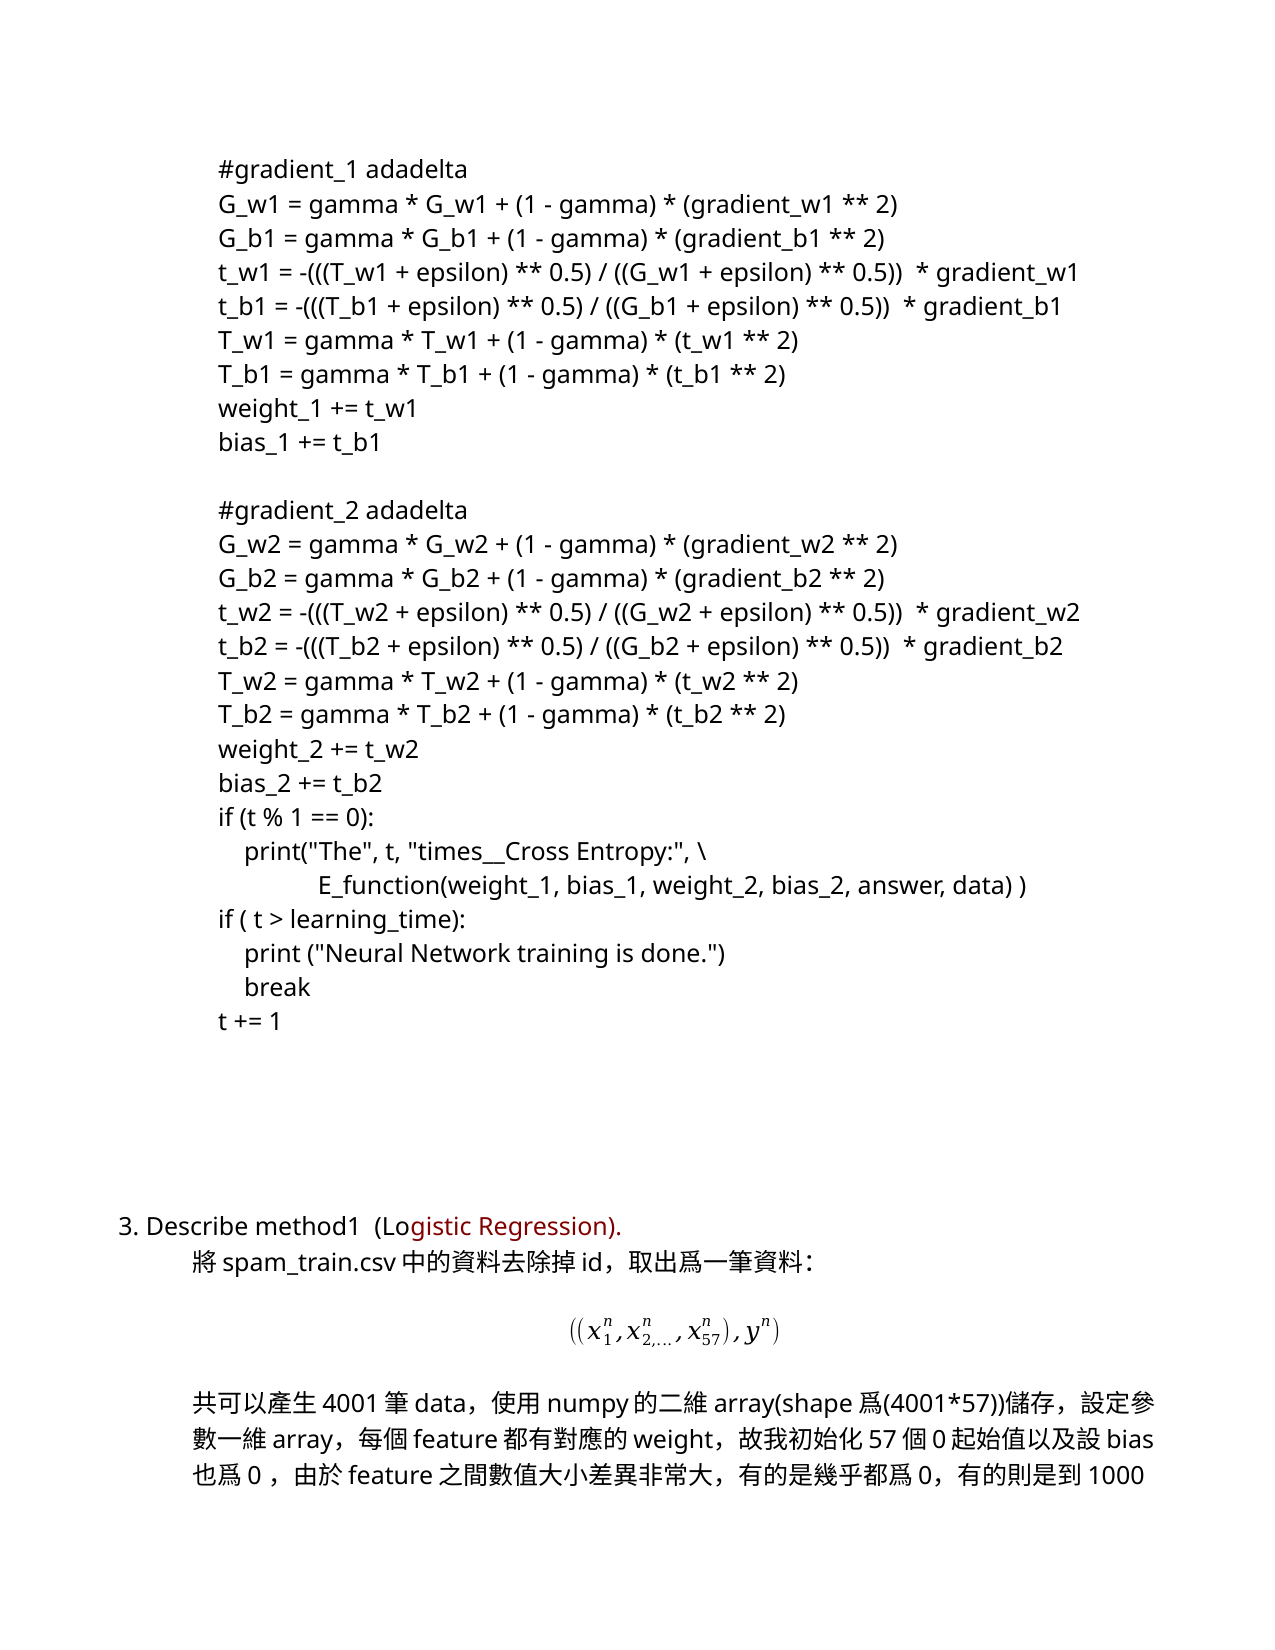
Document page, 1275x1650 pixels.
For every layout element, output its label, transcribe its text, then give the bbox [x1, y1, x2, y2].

text t += 1 [192, 1004, 1157, 1038]
text weight_2 += t_w2 [192, 731, 1157, 765]
text T_w2 = gamma * T_w2 + (1 - gamma) * (t_w2 ** 2) [192, 663, 1157, 697]
text G_b1 = gamma * G_b1 + (1 - gamma) * (gradient_b1 ** 2) [192, 220, 1157, 254]
text weight_1 += t_w1 [192, 391, 1157, 425]
text #gradient_2 adadelta [192, 493, 1157, 527]
text 將spam_train.csv中的資料去除掉id，取出爲一筆資料： [118, 1242, 1157, 1278]
text T_b2 = gamma * T_b2 + (1 - gamma) * (t_b2 ** 2) [192, 697, 1157, 731]
text t_w1 = -(((T_w1 + epsilon) ** 0.5) / ((G_w1 + epsilon) ** 0.5)) * gradient_w1 [192, 254, 1157, 288]
text 共可以產生4001筆data，使用numpy的二維array(shape爲(4001*57))儲存，設定參數一維array，每個feature都有對應的weight，故我初始化57個0起始值以及設bias也爲0 ，由於feature之間數值大小差異非常大，有的是幾乎都爲0，有的則是到1000 [192, 1383, 1157, 1492]
text t_b2 = -(((T_b2 + epsilon) ** 0.5) / ((G_b2 + epsilon) ** 0.5)) * gradient_b2 [192, 629, 1157, 663]
text if (t % 1 == 0): [192, 799, 1157, 833]
text t_b1 = -(((T_b1 + epsilon) ** 0.5) / ((G_b1 + epsilon) ** 0.5)) * gradient_b1 [192, 288, 1157, 322]
text T_w1 = gamma * T_w1 + (1 - gamma) * (t_w1 ** 2) [192, 322, 1157, 357]
text #gradient_1 adadelta [192, 152, 1157, 186]
text G_w2 = gamma * G_w2 + (1 - gamma) * (gradient_w2 ** 2) [192, 527, 1157, 561]
text t_w2 = -(((T_w2 + epsilon) ** 0.5) / ((G_w2 + epsilon) ** 0.5)) * gradient_w2 [192, 595, 1157, 629]
text break [192, 970, 1157, 1004]
text E_function(weight_1, bias_1, weight_2, bias_2, answer, data) ) [192, 867, 1157, 902]
text G_w1 = gamma * G_w1 + (1 - gamma) * (gradient_w1 ** 2) [192, 186, 1157, 220]
text bias_1 += t_b1 [192, 425, 1157, 459]
text bias_2 += t_b2 [192, 765, 1157, 799]
text G_b2 = gamma * G_b2 + (1 - gamma) * (gradient_b2 ** 2) [192, 561, 1157, 595]
text print("The", t, "times__Cross Entropy:", \ [192, 833, 1157, 867]
text if ( t > learning_time): [192, 902, 1157, 936]
text print ("Neural Network training is done.") [192, 936, 1157, 970]
text T_b1 = gamma * T_b1 + (1 - gamma) * (t_b1 ** 2) [192, 357, 1157, 391]
text 3. Describe method1 (Logistic Regression). [118, 1208, 1157, 1242]
